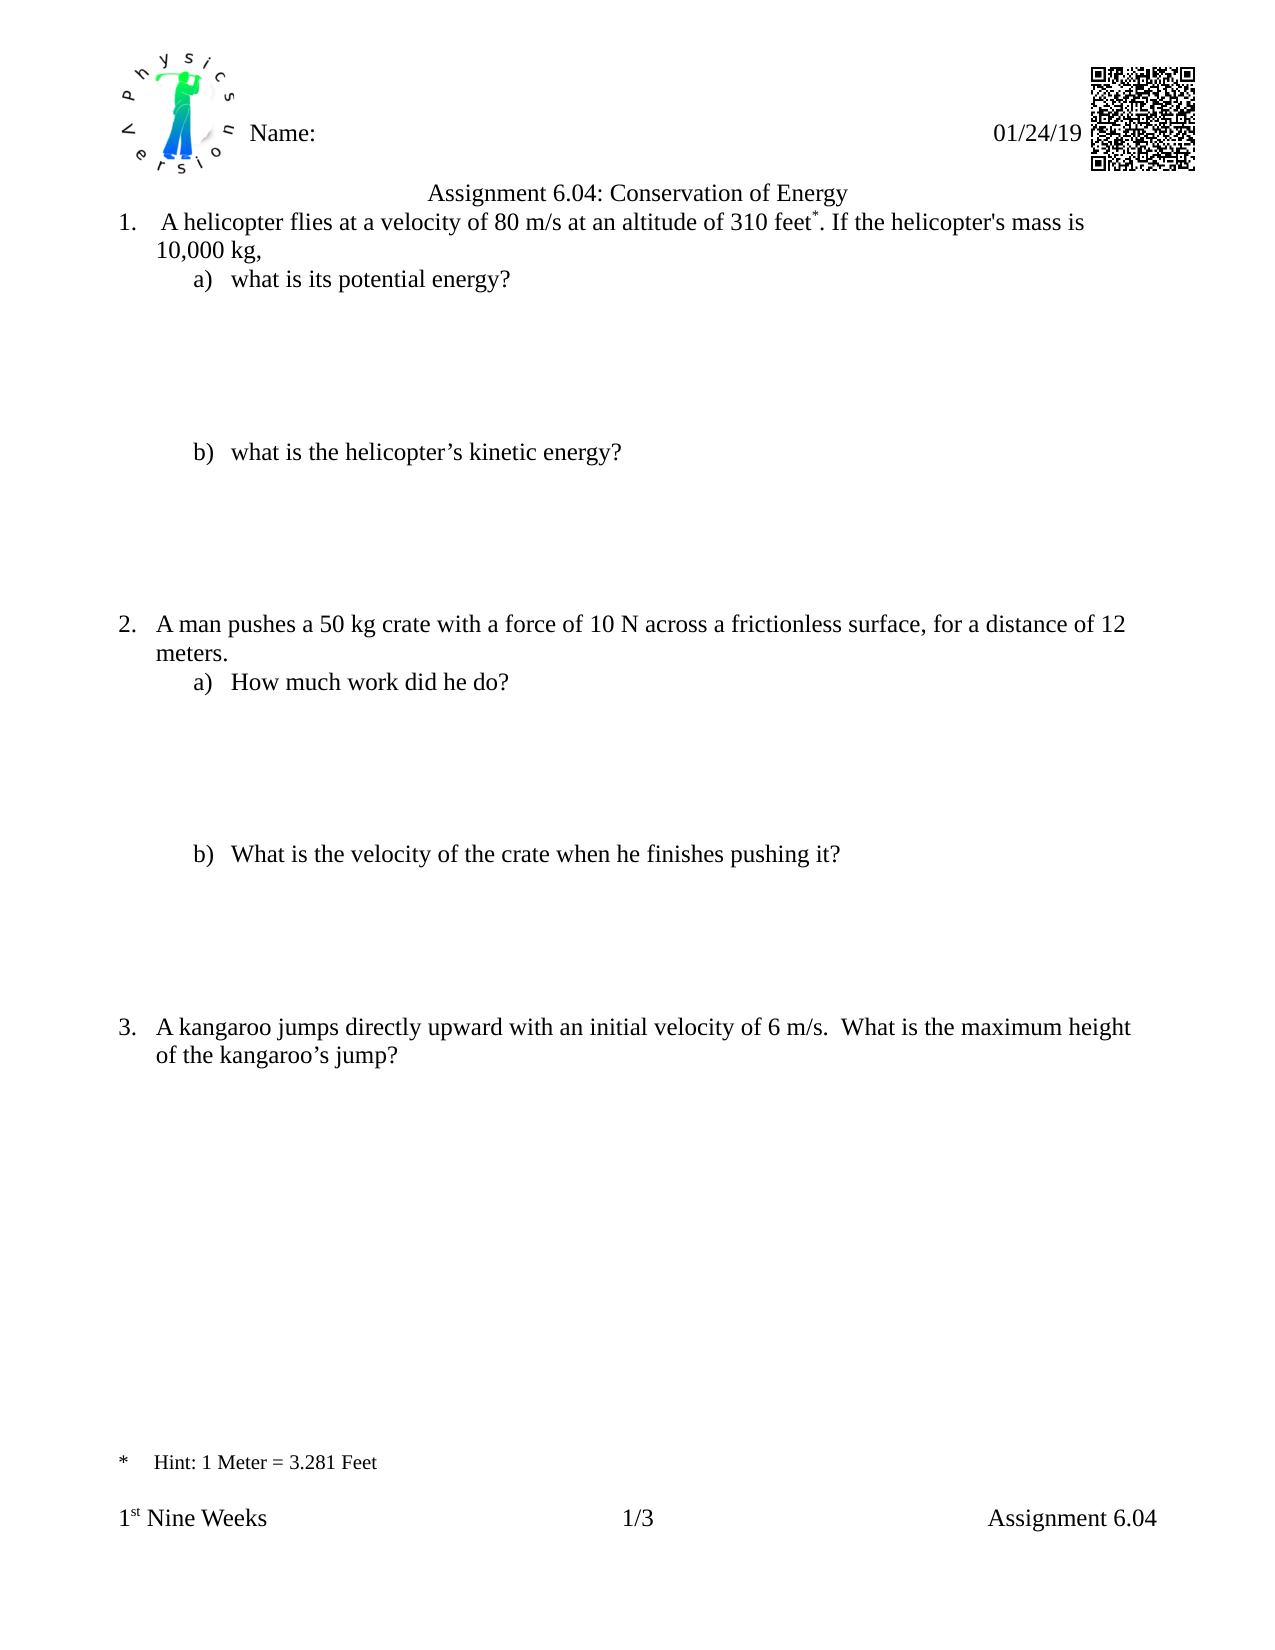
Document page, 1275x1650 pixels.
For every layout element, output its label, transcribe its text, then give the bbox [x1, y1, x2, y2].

picture [1082, 58, 1203, 179]
list A kangaroo jumps directly upward with an initial velocity of 6 m/s. What is the maximum height of the kangaroo’s jump? [118, 1012, 1157, 1069]
picture [121, 53, 235, 174]
list How much work did he do? [193, 667, 1157, 696]
list what is the helicopter’s kinetic energy? [193, 437, 1157, 466]
list A helicopter flies at a velocity of 80 m/s at an altitude of 310 feet. If the helicopter's mass is 10,000 kg, [118, 207, 1157, 264]
list what is its potential energy? [193, 264, 1157, 293]
text Assignment 6.04: Conservation of Energy [118, 176, 1157, 207]
list A man pushes a 50 kg crate with a force of 10 N across a frictionless surface, for a distance of 12 meters. [118, 609, 1157, 667]
list Hint: 1 Meter = 3.281 Feet [118, 1449, 1157, 1474]
list What is the velocity of the crate when he finishes pushing it? [193, 839, 1157, 868]
